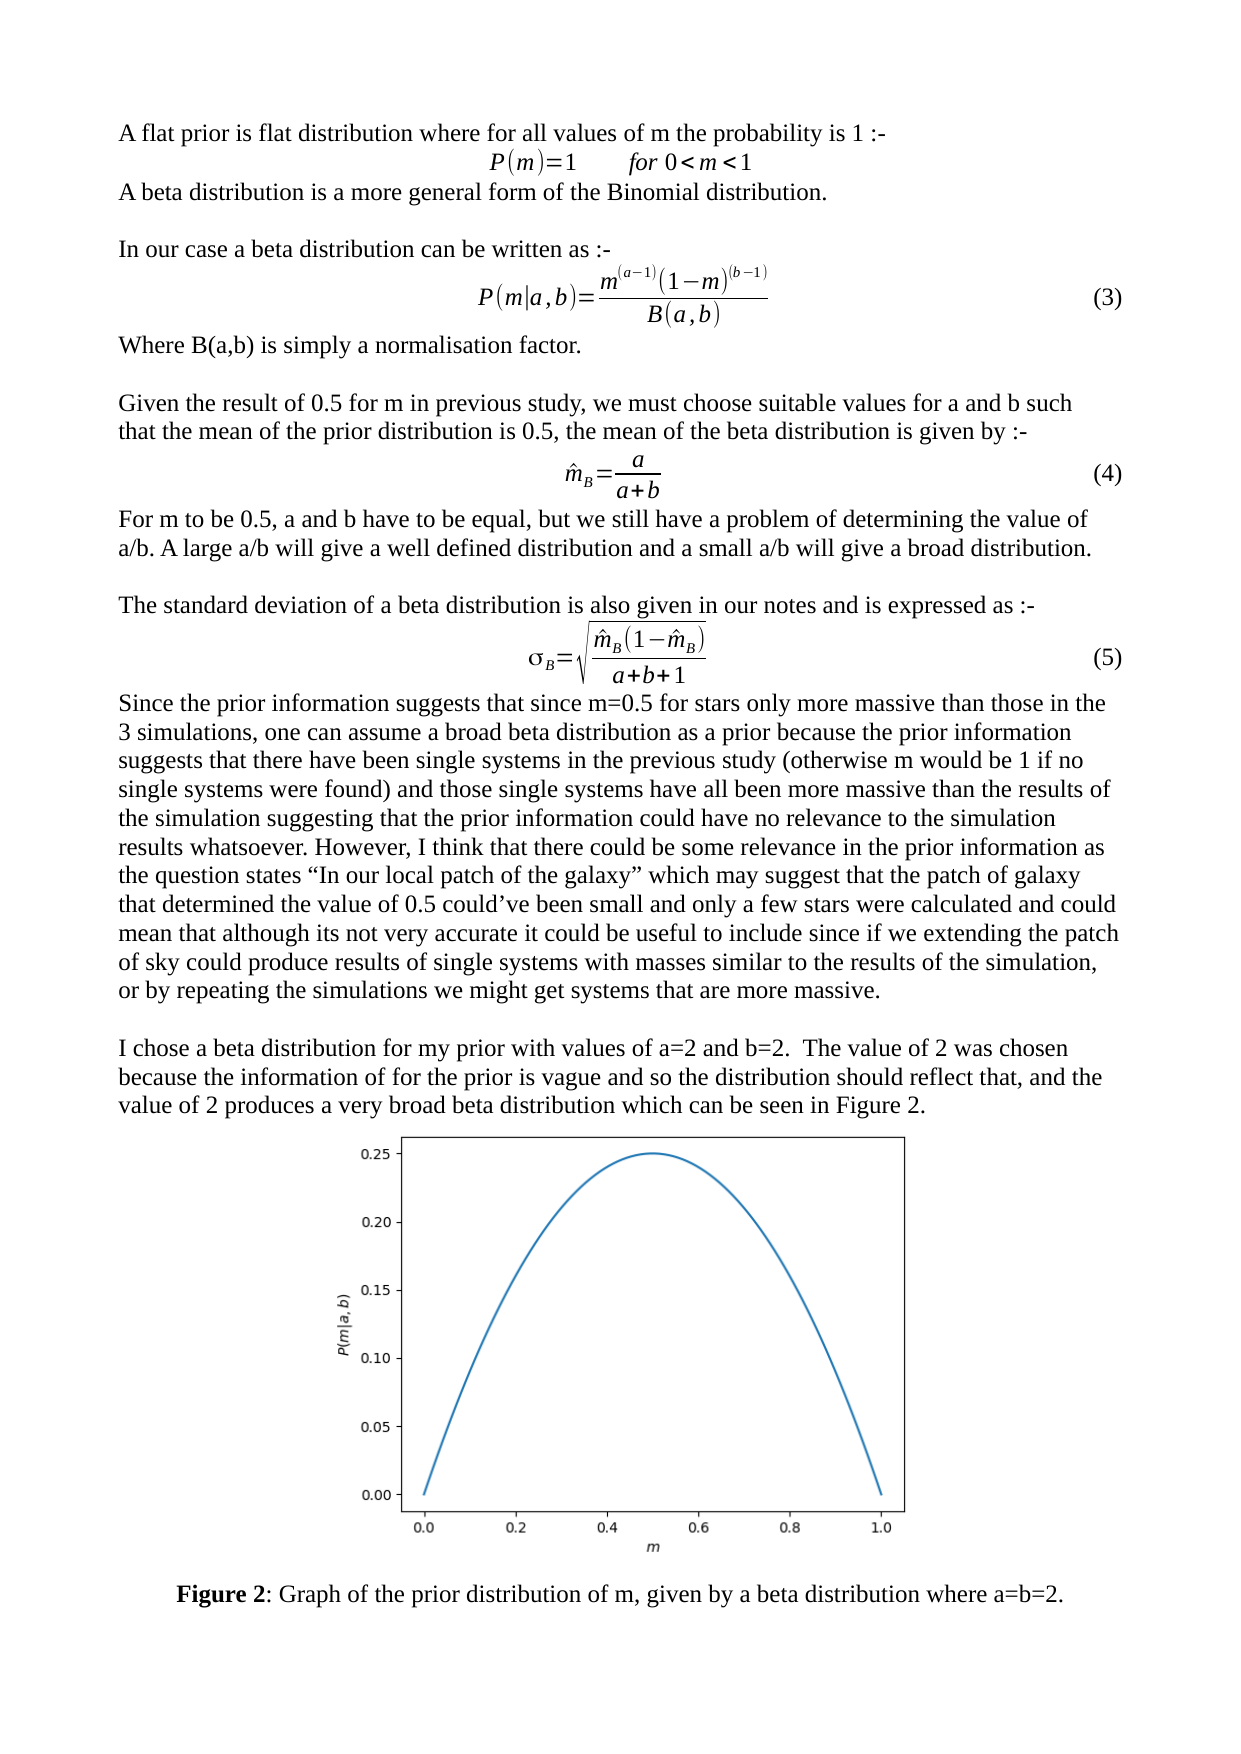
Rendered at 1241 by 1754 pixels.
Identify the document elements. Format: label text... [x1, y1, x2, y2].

text A flat prior is flat distribution where for all values of m the probability is 1 :- [118, 118, 1122, 147]
text (3) [118, 263, 1122, 330]
text Since the prior information suggests that since m=0.5 for stars only more massive than those in the 3 simulations, one can assume a broad beta distribution as a prior because the prior information suggests that there have been single systems in the previous study (otherwise m would be 1 if no single systems were found) and those single systems have all been more massive than the results of the simulation suggesting that the prior information could have no relevance to the simulation results whatsoever. However, I think that there could be some relevance in the prior information as the question states “In our local patch of the galaxy” which may suggest that the patch of galaxy that determined the value of 0.5 could’ve been small and only a few stars were calculated and could mean that although its not very accurate it could be useful to include since if we extending the patch of sky could produce results of single systems with masses similar to the results of the simulation, or by repeating the simulations we might get systems that are more massive. [118, 688, 1122, 1004]
text Given the result of 0.5 for m in previous study, we must choose suitable values for a and b such that the mean of the prior distribution is 0.5, the mean of the beta distribution is given by :- [118, 388, 1122, 445]
text Where B(a,b) is simply a normalisation factor. [118, 330, 1122, 359]
text In our case a beta distribution can be written as :- [118, 234, 1122, 263]
text (5) [118, 619, 1122, 688]
text The standard deviation of a beta distribution is also given in our notes and is expressed as :- [118, 590, 1122, 619]
text Figure 2: Graph of the prior distribution of m, given by a beta distribution where a=b=2. [118, 1579, 1122, 1608]
text (4) [118, 445, 1122, 504]
text For m to be 0.5, a and b have to be equal, but we still have a problem of determining the value of a/b. A large a/b will give a well defined distribution and a small a/b will give a broad distribution. [118, 504, 1122, 562]
text I chose a beta distribution for my prior with values of a=2 and b=2. The value of 2 was chosen because the information of for the prior is vague and so the distribution should reflect that, and the value of 2 produces a very broad beta distribution which can be seen in Figure 2. [118, 1033, 1122, 1119]
picture [320, 1119, 920, 1565]
text A beta distribution is a more general form of the Binomial distribution. [118, 177, 1122, 206]
